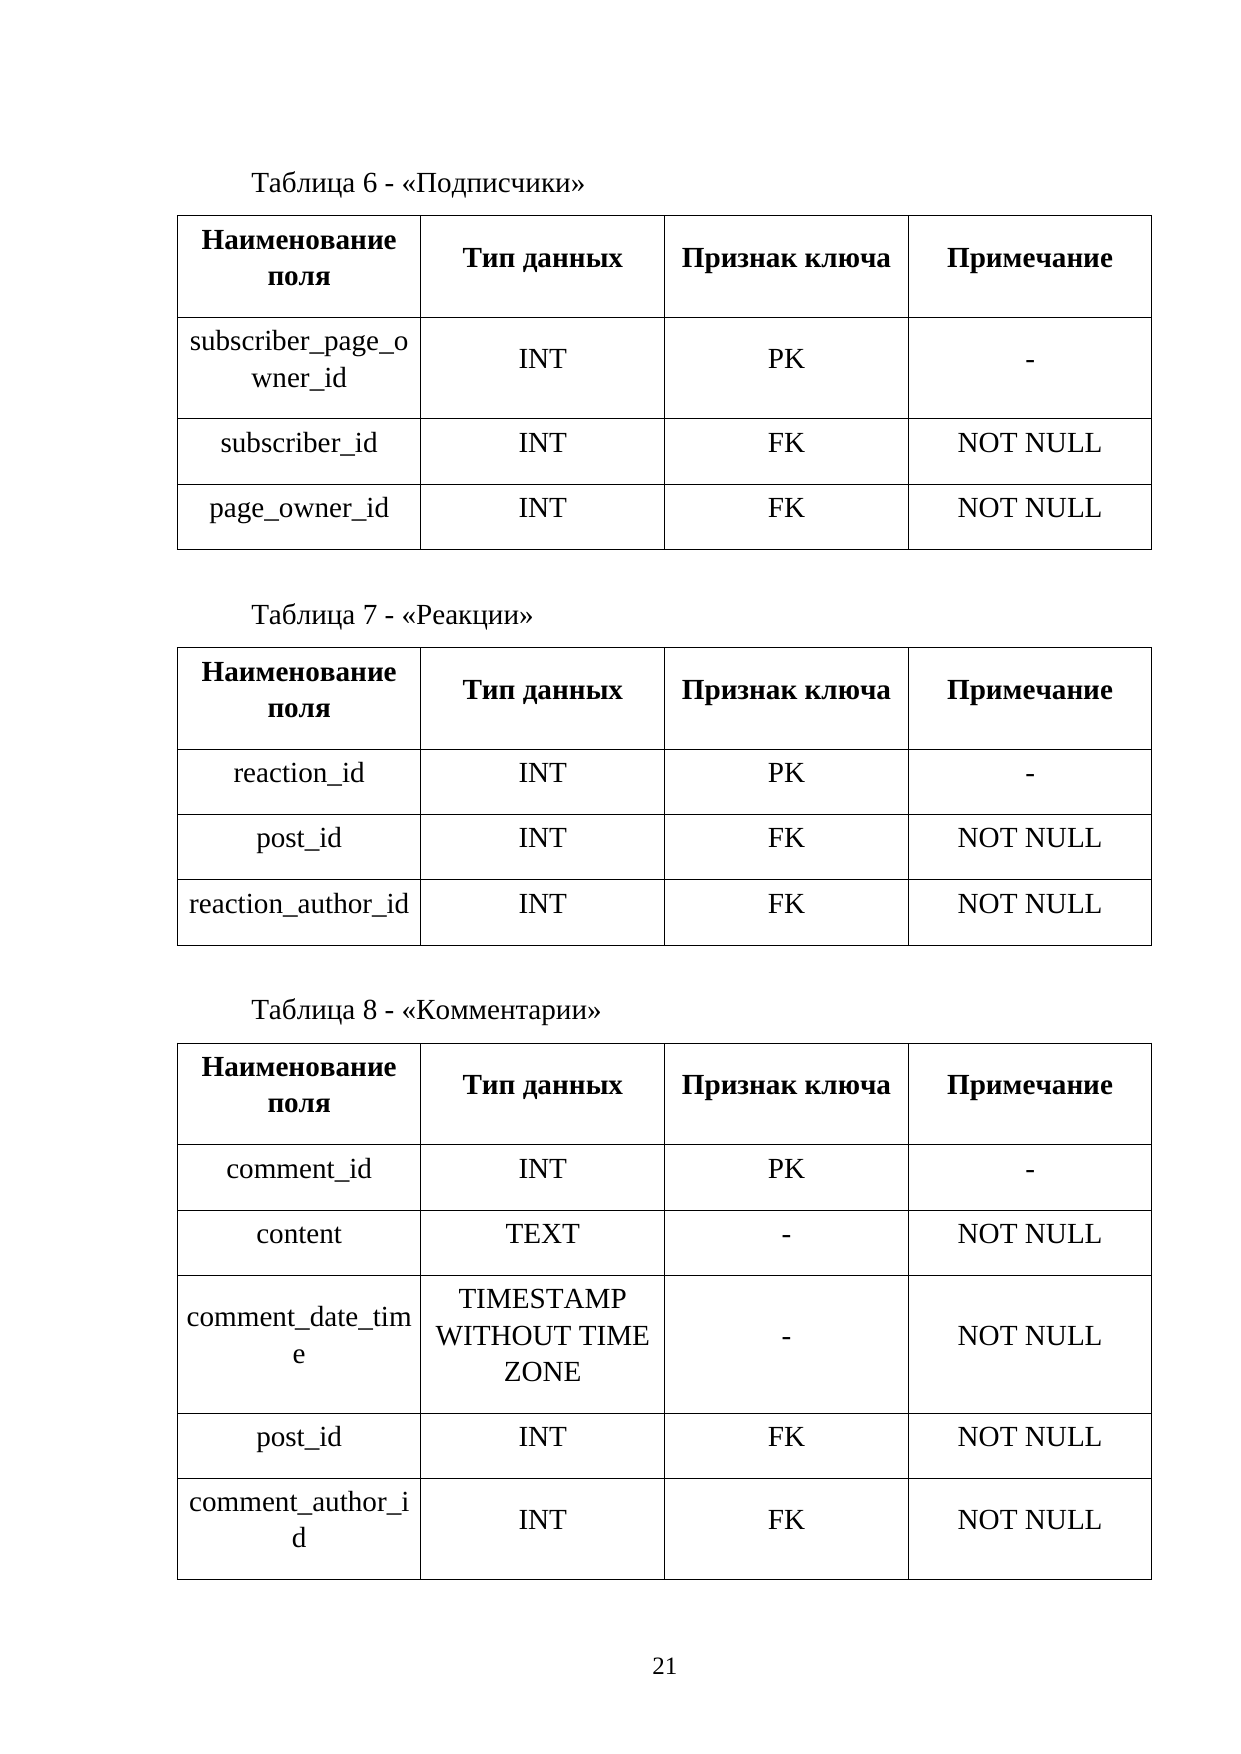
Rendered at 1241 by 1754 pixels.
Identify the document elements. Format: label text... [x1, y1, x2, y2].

table_header Примечание [909, 216, 1151, 317]
table_cell INT [421, 880, 664, 944]
table_header Признак ключа [665, 216, 908, 317]
table_cell post_id [178, 1414, 420, 1478]
table_cell FK [665, 880, 908, 944]
table_header Признак ключа [665, 1044, 908, 1144]
table_cell post_id [178, 815, 420, 879]
table_cell PK [665, 1145, 908, 1209]
text Таблица 7 - «Реакции» [177, 597, 1152, 630]
table_cell comment_date_time [178, 1276, 420, 1412]
table_cell FK [665, 1414, 908, 1478]
table_cell comment_author_id [178, 1479, 420, 1579]
table_cell - [909, 750, 1151, 814]
table_header Наименование поля [178, 648, 420, 748]
table_cell subscriber_page_owner_id [178, 318, 420, 418]
table_cell reaction_id [178, 750, 420, 814]
table_cell - [665, 1276, 908, 1412]
text Таблица 8 - «Комментарии» [177, 992, 1152, 1026]
table_header Признак ключа [665, 648, 908, 748]
table_cell NOT NULL [909, 1276, 1151, 1412]
table_cell FK [665, 419, 908, 483]
table_cell page_owner_id [178, 485, 420, 549]
table_cell FK [665, 485, 908, 549]
table_cell FK [665, 815, 908, 879]
table_cell reaction_author_id [178, 880, 420, 944]
table_cell - [665, 1211, 908, 1275]
table_cell subscriber_id [178, 419, 420, 483]
table_cell TEXT [421, 1211, 664, 1275]
table_cell INT [421, 815, 664, 879]
table_cell comment_id [178, 1145, 420, 1209]
table_cell INT [421, 1145, 664, 1209]
table_cell INT [421, 485, 664, 549]
table_header Наименование поля [178, 1044, 420, 1144]
table_cell PK [665, 318, 908, 418]
table_cell TIMESTAMP WITHOUT TIME ZONE [421, 1276, 664, 1412]
table_cell NOT NULL [909, 1211, 1151, 1275]
table_cell NOT NULL [909, 1414, 1151, 1478]
table_cell - [909, 1145, 1151, 1209]
table_header Примечание [909, 1044, 1151, 1144]
table_cell - [909, 318, 1151, 418]
table_header Тип данных [421, 216, 664, 317]
table_cell INT [421, 1479, 664, 1579]
table_header Тип данных [421, 1044, 664, 1144]
table_cell content [178, 1211, 420, 1275]
table_header Примечание [909, 648, 1151, 748]
table_cell NOT NULL [909, 880, 1151, 944]
table_header Тип данных [421, 648, 664, 748]
table_cell PK [665, 750, 908, 814]
table_cell NOT NULL [909, 485, 1151, 549]
table_header Наименование поля [178, 216, 420, 317]
table_cell NOT NULL [909, 1479, 1151, 1579]
table_cell NOT NULL [909, 815, 1151, 879]
table_cell INT [421, 318, 664, 418]
table_cell INT [421, 419, 664, 483]
table_cell FK [665, 1479, 908, 1579]
text Таблица 6 - «Подписчики» [177, 165, 1152, 198]
table_cell NOT NULL [909, 419, 1151, 483]
table_cell INT [421, 750, 664, 814]
table_cell INT [421, 1414, 664, 1478]
